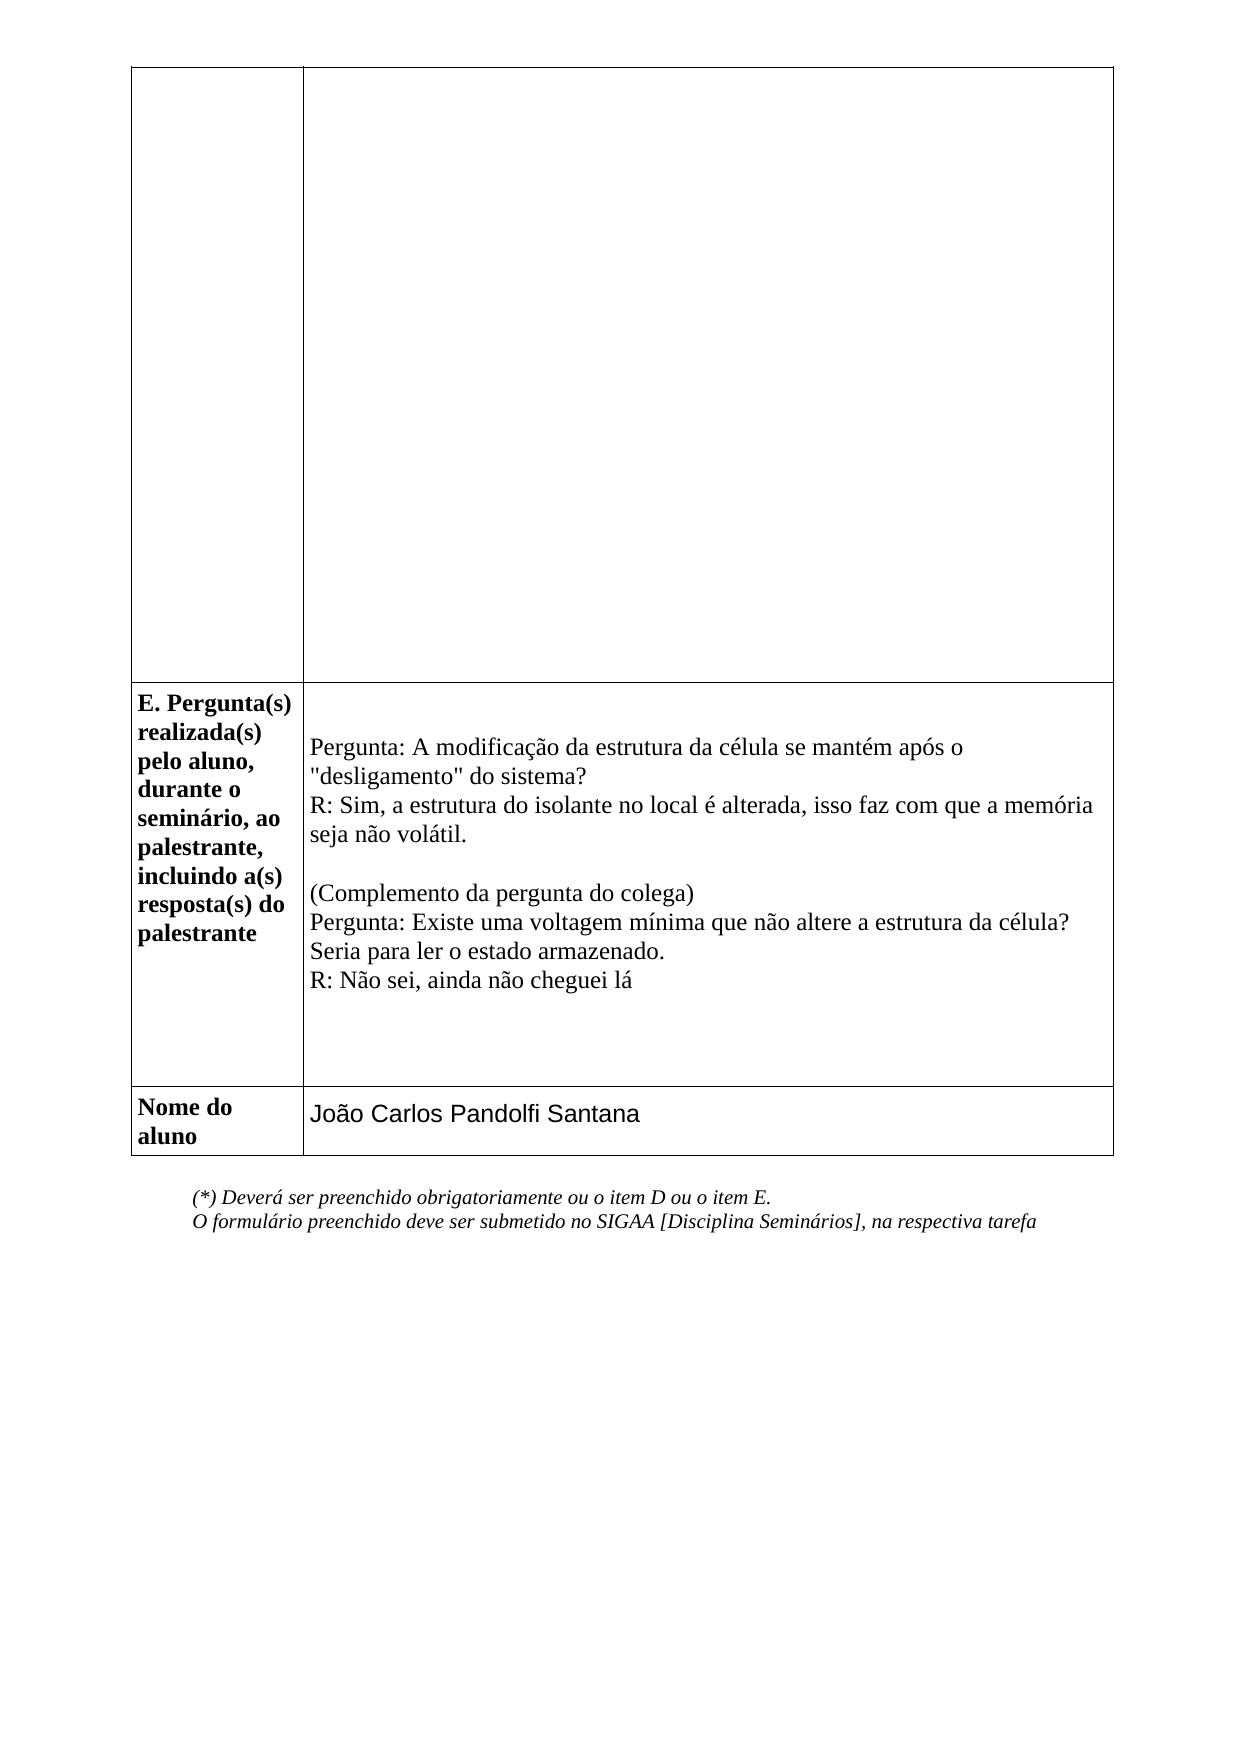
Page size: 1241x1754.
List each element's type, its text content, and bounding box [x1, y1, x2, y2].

table_cell [132, 68, 303, 682]
table_cell [304, 68, 1113, 682]
table_cell Nome do aluno [132, 1087, 303, 1155]
text (*) Deverá ser preenchido obrigatoriamente ou o item D ou o item E. [192, 1184, 1122, 1209]
table_cell Pergunta: A modificação da estrutura da célula se mantém após o "desligamento" do sistema? R: Sim, a estrutura do isolante no local é alterada, isso faz com que a memória seja não volátil. (Complemento da pergunta do colega) Pergunta: Existe uma voltagem mínima que não altere a estrutura da célula? Seria para ler o estado armazenado. R: Não sei, ainda não cheguei lá [304, 683, 1113, 1086]
table_cell E. Pergunta(s) realizada(s) pelo aluno, durante o seminário, ao palestrante, incluindo a(s) resposta(s) do palestrante [132, 683, 303, 1086]
text O formulário preenchido deve ser submetido no SIGAA [Disciplina Seminários], na respectiva tarefa [192, 1209, 1122, 1233]
table_cell João Carlos Pandolfi Santana [304, 1087, 1113, 1155]
